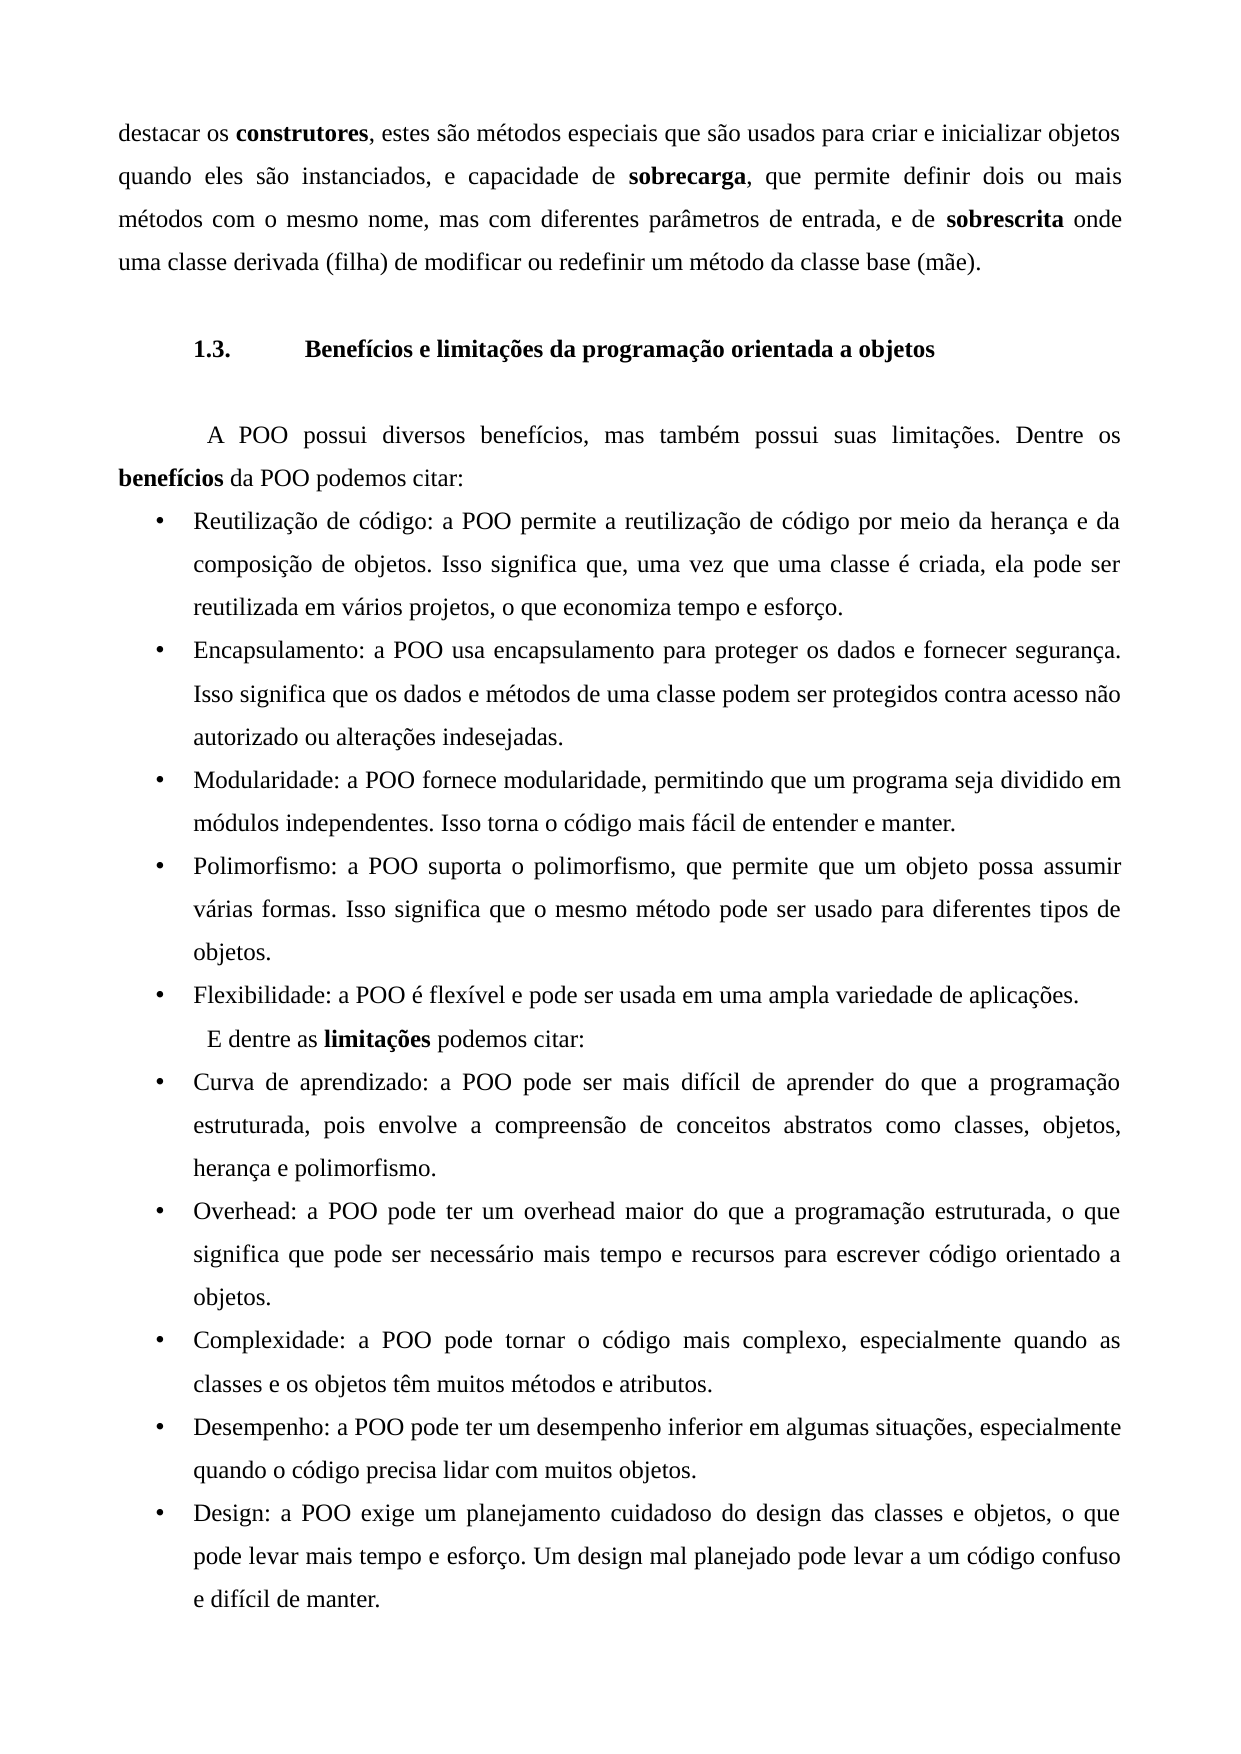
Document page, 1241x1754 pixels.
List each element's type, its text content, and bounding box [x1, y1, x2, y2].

text E dentre as limitações podemos citar: [118, 1024, 1122, 1052]
list Encapsulamento: a POO usa encapsulamento para proteger os dados e fornecer segurança. Isso significa que os dados e métodos de uma classe podem ser protegidos contra acesso não autorizado ou alterações indesejadas. [156, 636, 1122, 751]
list Modularidade: a POO fornece modularidade, permitindo que um programa seja dividido em módulos independentes. Isso torna o código mais fácil de entender e manter. [156, 765, 1122, 837]
text A POO possui diversos benefícios, mas também possui suas limitações. Dentre os benefícios da POO podemos citar: [118, 420, 1122, 492]
list Reutilização de código: a POO permite a reutilização de código por meio da herança e da composição de objetos. Isso significa que, uma vez que uma classe é criada, ela pode ser reutilizada em vários projetos, o que economiza tempo e esforço. [156, 506, 1122, 621]
text destacar os construtores, estes são métodos especiais que são usados para criar e inicializar objetos quando eles são instanciados, e capacidade de sobrecarga, que permite definir dois ou mais métodos com o mesmo nome, mas com diferentes parâmetros de entrada, e de sobrescrita onde uma classe derivada (filha) de modificar ou redefinir um método da classe base (mãe). [118, 118, 1122, 276]
list Benefícios e limitações da programação orientada a objetos [193, 334, 1122, 362]
list Overhead: a POO pode ter um overhead maior do que a programação estruturada, o que significa que pode ser necessário mais tempo e recursos para escrever código orientado a objetos. [156, 1196, 1122, 1311]
list Polimorfismo: a POO suporta o polimorfismo, que permite que um objeto possa assumir várias formas. Isso significa que o mesmo método pode ser usado para diferentes tipos de objetos. [156, 851, 1122, 966]
list Flexibilidade: a POO é flexível e pode ser usada em uma ampla variedade de aplicações. [156, 981, 1122, 1009]
list Curva de aprendizado: a POO pode ser mais difícil de aprender do que a programação estruturada, pois envolve a compreensão de conceitos abstratos como classes, objetos, herança e polimorfismo. [156, 1067, 1122, 1182]
list Design: a POO exige um planejamento cuidadoso do design das classes e objetos, o que pode levar mais tempo e esforço. Um design mal planejado pode levar a um código confuso e difícil de manter. [156, 1498, 1122, 1613]
list Complexidade: a POO pode tornar o código mais complexo, especialmente quando as classes e os objetos têm muitos métodos e atributos. [156, 1326, 1122, 1397]
list Desempenho: a POO pode ter um desempenho inferior em algumas situações, especialmente quando o código precisa lidar com muitos objetos. [156, 1412, 1122, 1484]
